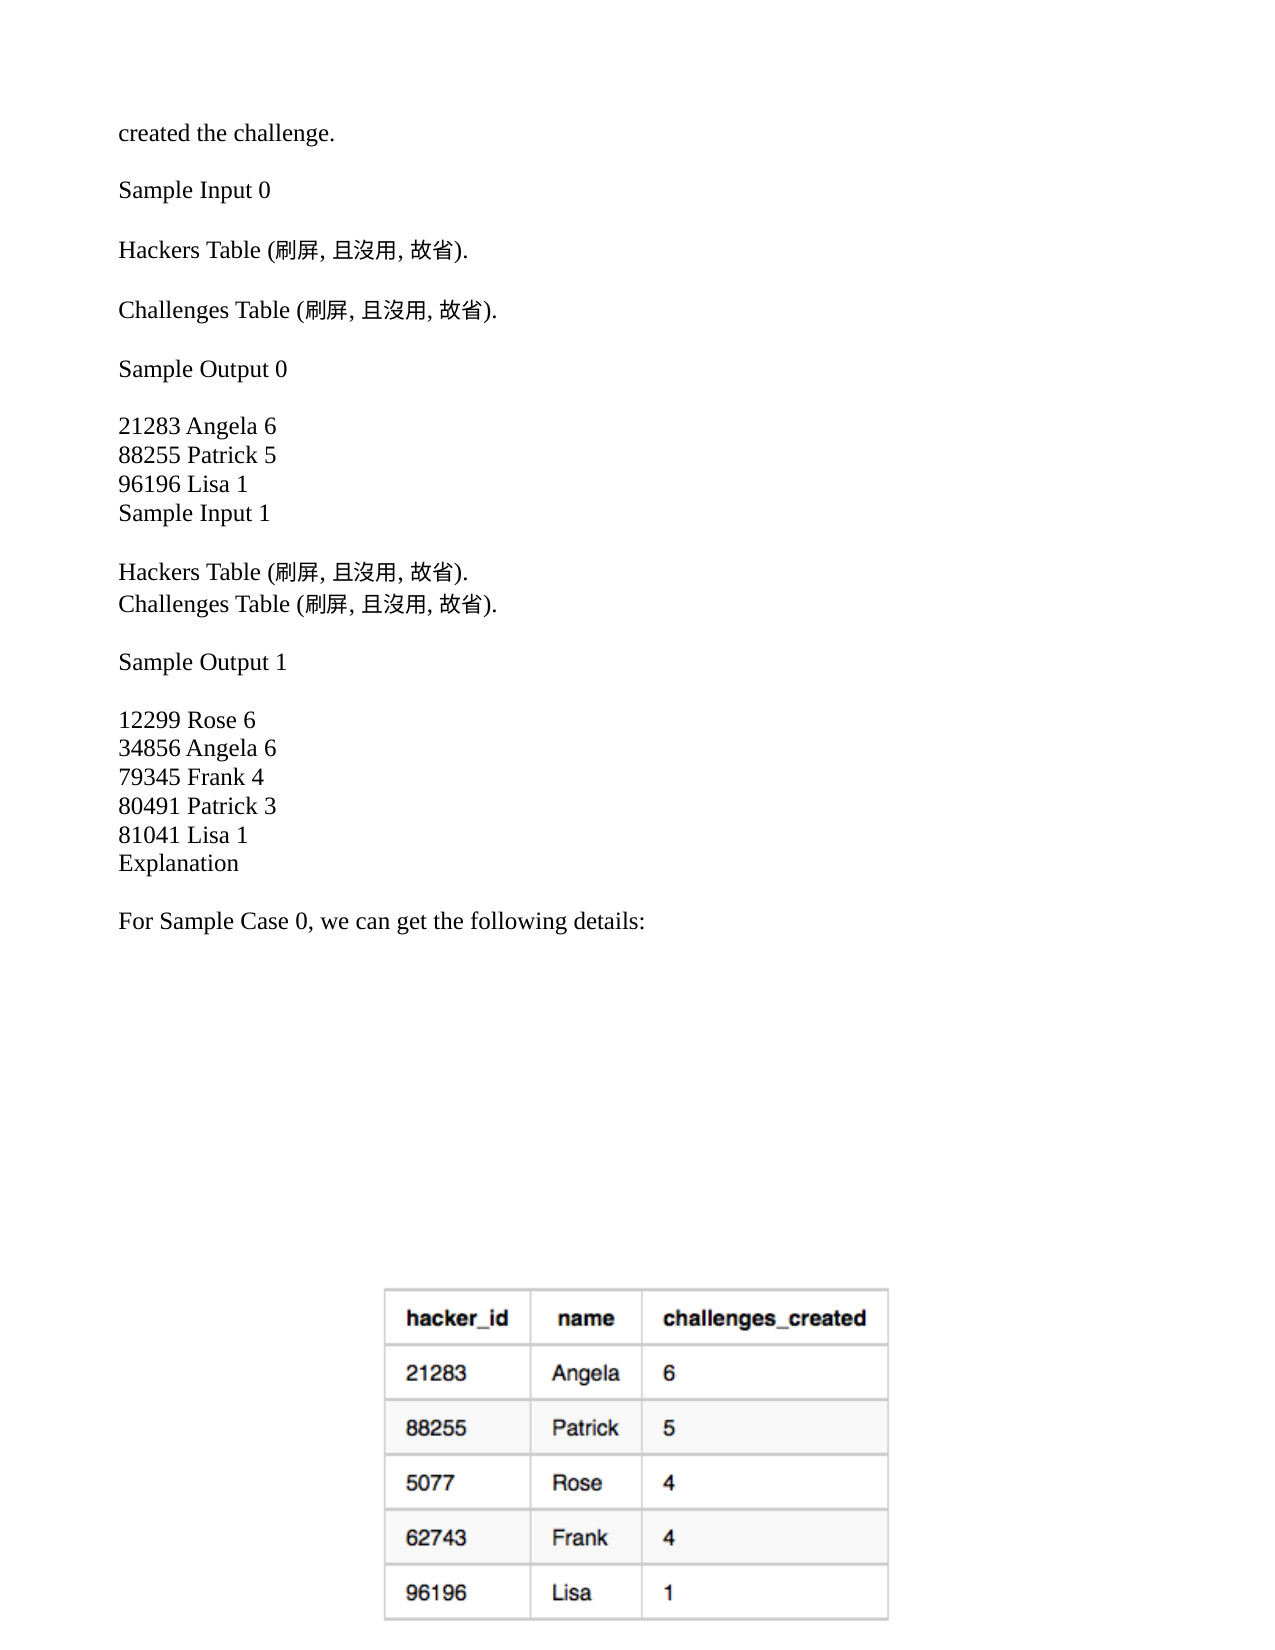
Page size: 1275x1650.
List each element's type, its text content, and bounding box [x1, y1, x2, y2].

text For Sample Case 0, we can get the following details: [118, 906, 1157, 935]
text Hackers Table (刷屏, 且沒用, 故省). [118, 233, 1157, 265]
text 21283 Angela 6 [118, 411, 1157, 440]
text created the challenge. [118, 118, 1157, 147]
text Challenges Table (刷屏, 且沒用, 故省). [118, 293, 1157, 325]
text 12299 Rose 6 [118, 705, 1157, 733]
text 79345 Frank 4 [118, 762, 1157, 791]
text Explanation [118, 848, 1157, 877]
text Sample Input 0 [118, 176, 1157, 204]
text Sample Output 1 [118, 647, 1157, 676]
text Sample Output 0 [118, 354, 1157, 383]
text 34856 Angela 6 [118, 733, 1157, 762]
text Hackers Table (刷屏, 且沒用, 故省). [118, 555, 1157, 587]
text 81041 Lisa 1 [118, 820, 1157, 848]
text Sample Input 1 [118, 498, 1157, 526]
text 80491 Patrick 3 [118, 791, 1157, 820]
picture [378, 1279, 897, 1632]
text Challenges Table (刷屏, 且沒用, 故省). [118, 587, 1157, 618]
text 88255 Patrick 5 [118, 440, 1157, 469]
text 96196 Lisa 1 [118, 469, 1157, 498]
